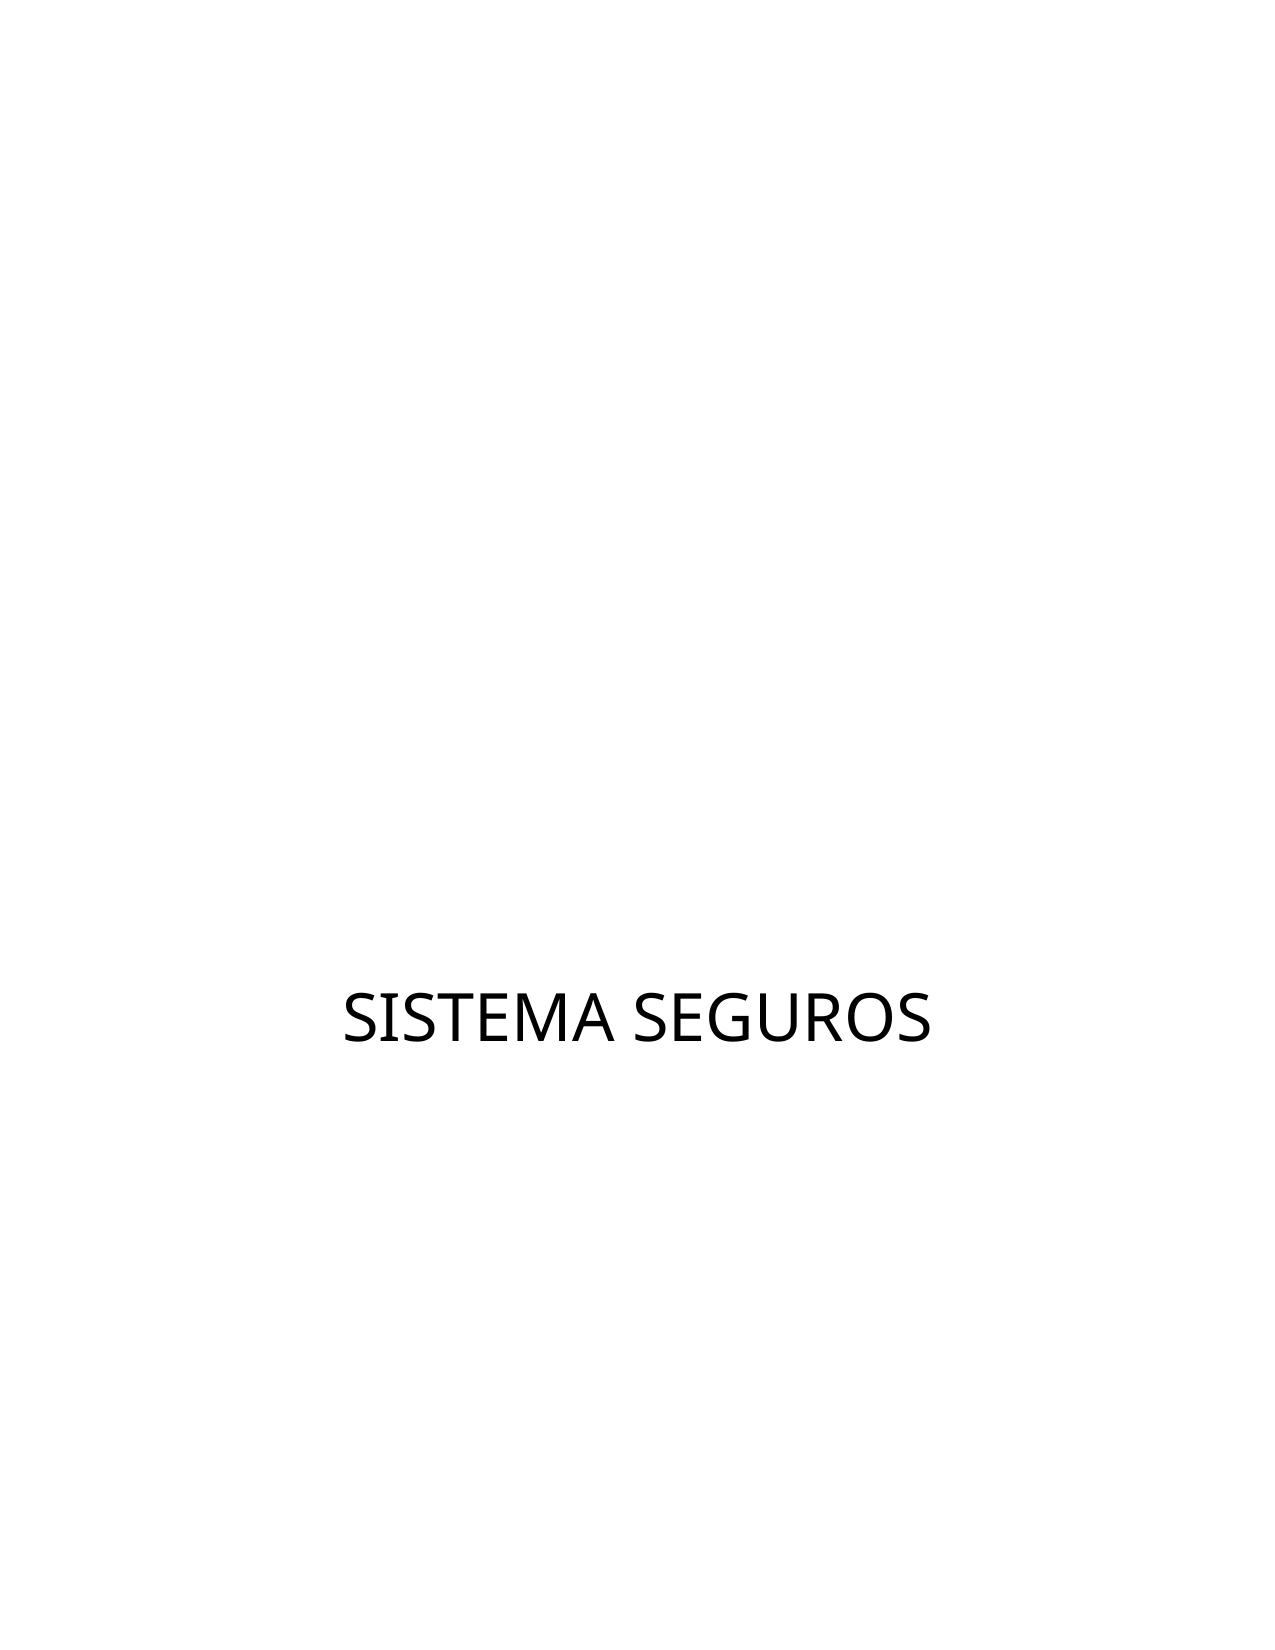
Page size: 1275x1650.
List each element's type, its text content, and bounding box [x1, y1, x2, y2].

text SISTEMA SEGUROS [118, 970, 1157, 1061]
